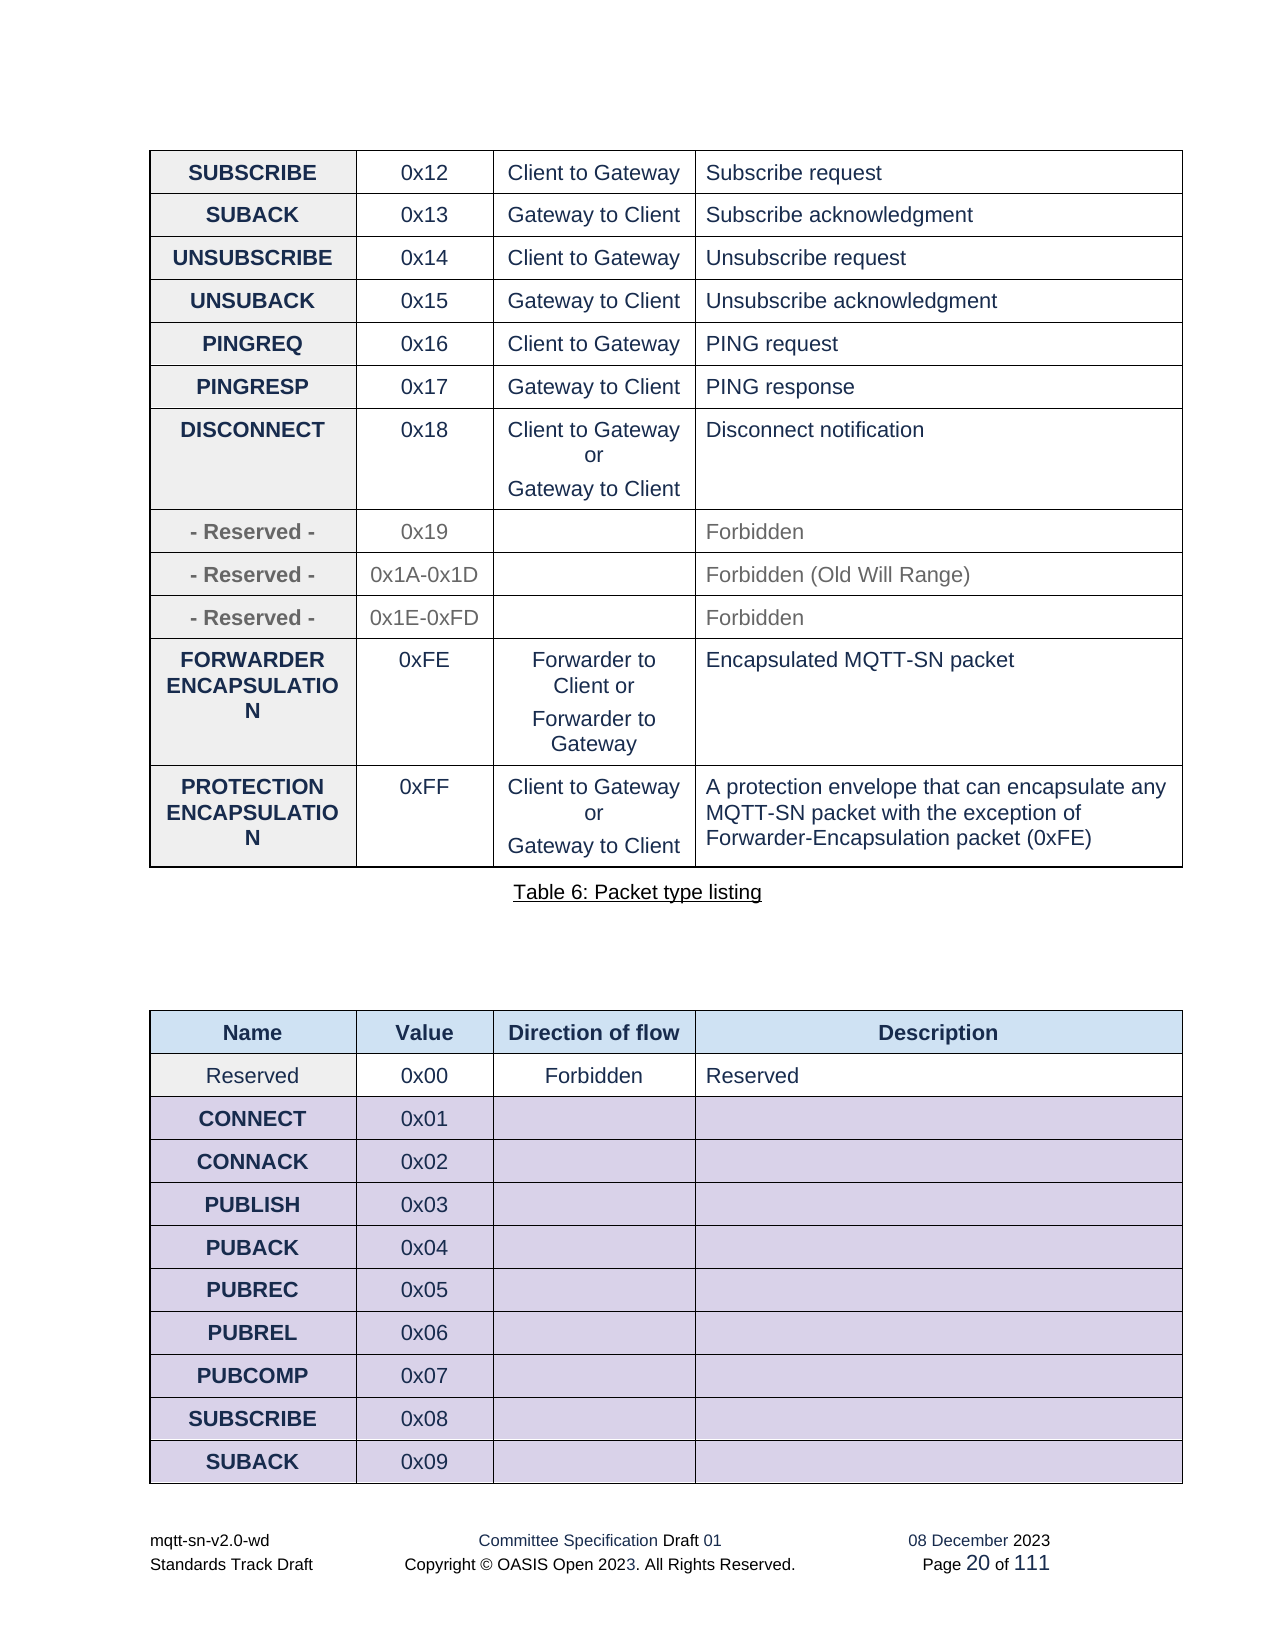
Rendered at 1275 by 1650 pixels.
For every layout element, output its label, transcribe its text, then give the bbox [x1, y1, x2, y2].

table_cell 0x12 [357, 151, 493, 193]
table_cell 0x04 [357, 1226, 493, 1268]
table_cell [494, 1097, 695, 1139]
table_cell 0x17 [357, 366, 493, 407]
table_cell PING request [696, 323, 1182, 364]
table_cell Unsubscribe acknowledgment [696, 280, 1182, 322]
table_cell Reserved [696, 1054, 1182, 1096]
table_cell Disconnect notification [696, 409, 1182, 509]
table_cell A protection envelope that can encapsulate any MQTT-SN packet with the exception of Forwarder-Encapsulation packet (0xFE) [696, 766, 1182, 866]
table_cell [494, 1183, 695, 1225]
table_cell [494, 1269, 695, 1311]
table_cell 0x18 [357, 409, 493, 509]
table_cell 0x05 [357, 1269, 493, 1311]
table_cell PINGRESP [151, 366, 356, 407]
table_cell Encapsulated MQTT-SN packet [696, 639, 1182, 765]
table_cell Forwarder to Client or Forwarder to Gateway [494, 639, 695, 765]
table_cell PING response [696, 366, 1182, 407]
table_cell [494, 1441, 695, 1482]
table_cell 0x02 [357, 1140, 493, 1182]
table_cell PROTECTION ENCAPSULATION [151, 766, 356, 866]
table_cell 0x19 [357, 510, 493, 552]
table_cell Unsubscribe request [696, 237, 1182, 279]
table_cell Forbidden [696, 596, 1182, 638]
table_cell 0x03 [357, 1183, 493, 1225]
table_cell [696, 1183, 1182, 1225]
table_cell PUBLISH [151, 1183, 356, 1225]
table_cell [696, 1312, 1182, 1354]
table_cell [494, 510, 695, 552]
table_cell [696, 1140, 1182, 1182]
table_cell 0x06 [357, 1312, 493, 1354]
table_cell Forbidden [696, 510, 1182, 552]
table_cell - Reserved - [151, 510, 356, 552]
table_cell 0x1A-0x1D [357, 553, 493, 595]
table_header Direction of flow [494, 1011, 695, 1053]
table_cell [494, 1355, 695, 1397]
table_header Name [151, 1011, 356, 1053]
table_cell PINGREQ [151, 323, 356, 364]
table_cell PUBREC [151, 1269, 356, 1311]
table_cell SUBACK [151, 1441, 356, 1482]
table_cell Gateway to Client [494, 366, 695, 407]
table_cell Gateway to Client [494, 280, 695, 322]
table_cell [494, 1226, 695, 1268]
table_cell PUBCOMP [151, 1355, 356, 1397]
table_header Value [357, 1011, 493, 1053]
table_cell 0x08 [357, 1398, 493, 1439]
table_cell FORWARDER ENCAPSULATION [151, 639, 356, 765]
table_cell Subscribe request [696, 151, 1182, 193]
table_cell 0x16 [357, 323, 493, 364]
table_cell 0x00 [357, 1054, 493, 1096]
table_cell [494, 596, 695, 638]
table_cell Client to Gateway [494, 237, 695, 279]
table_cell [696, 1269, 1182, 1311]
table_cell Reserved [151, 1054, 356, 1096]
table_cell 0x07 [357, 1355, 493, 1397]
table_cell 0x13 [357, 194, 493, 236]
table_cell Gateway to Client [494, 194, 695, 236]
table_cell SUBSCRIBE [151, 151, 356, 193]
table_cell [494, 553, 695, 595]
table_cell [696, 1398, 1182, 1439]
table_cell CONNECT [151, 1097, 356, 1139]
table_cell 0xFE [357, 639, 493, 765]
table_cell [696, 1355, 1182, 1397]
table_cell [696, 1097, 1182, 1139]
table_cell Client to Gateway or Gateway to Client [494, 766, 695, 866]
table_header Description [696, 1011, 1182, 1053]
table_cell [696, 1441, 1182, 1482]
table_cell 0x1E-0xFD [357, 596, 493, 638]
table_cell [696, 1226, 1182, 1268]
table_cell 0x01 [357, 1097, 493, 1139]
table_cell SUBACK [151, 194, 356, 236]
table_cell PUBACK [151, 1226, 356, 1268]
table_cell Client to Gateway [494, 151, 695, 193]
table_cell 0xFF [357, 766, 493, 866]
table_cell - Reserved - [151, 596, 356, 638]
table_cell [494, 1398, 695, 1439]
table_cell UNSUBSCRIBE [151, 237, 356, 279]
table_cell Client to Gateway [494, 323, 695, 364]
table_cell UNSUBACK [151, 280, 356, 322]
table_cell SUBSCRIBE [151, 1398, 356, 1439]
table_cell Forbidden [494, 1054, 695, 1096]
table_cell 0x09 [357, 1441, 493, 1482]
table_cell DISCONNECT [151, 409, 356, 509]
table_cell 0x14 [357, 237, 493, 279]
table_cell - Reserved - [151, 553, 356, 595]
table_cell Client to Gateway or Gateway to Client [494, 409, 695, 509]
table_cell PUBREL [151, 1312, 356, 1354]
table_cell 0x15 [357, 280, 493, 322]
table_cell Subscribe acknowledgment [696, 194, 1182, 236]
table_cell [494, 1140, 695, 1182]
table_cell Forbidden (Old Will Range) [696, 553, 1182, 595]
text Table 6: Packet type listing [150, 880, 1125, 904]
table_cell [494, 1312, 695, 1354]
table_cell CONNACK [151, 1140, 356, 1182]
